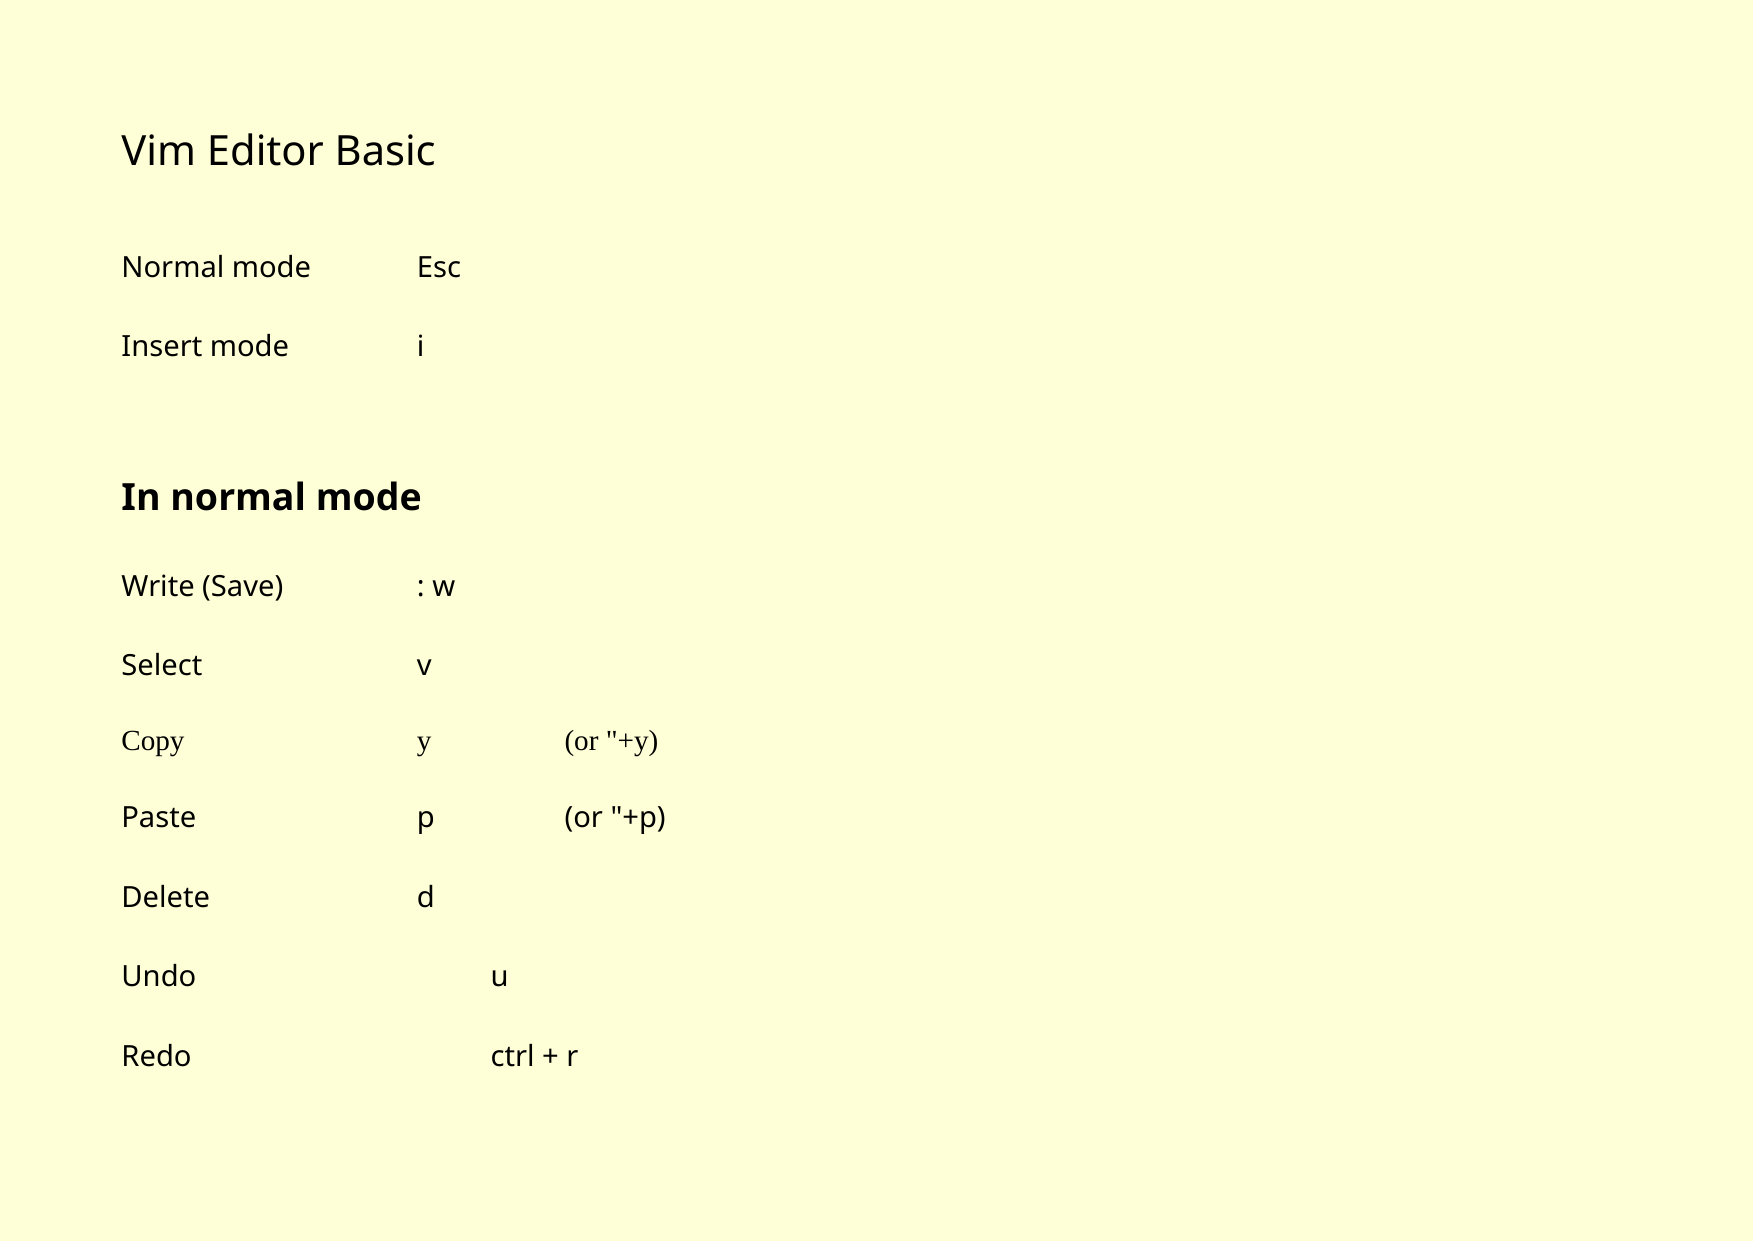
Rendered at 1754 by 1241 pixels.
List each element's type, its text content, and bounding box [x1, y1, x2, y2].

text Insert mode i [121, 325, 1632, 365]
text In normal mode [121, 471, 1632, 522]
text Delete d [121, 876, 1632, 916]
text Vim Editor Basic [121, 121, 1632, 178]
text Copy y (or "+y) [121, 723, 1632, 757]
text Redo ctrl + r [121, 1035, 1632, 1074]
text Write (Save) : w [121, 565, 1632, 604]
text Undo u [121, 956, 1632, 995]
text Paste p (or "+p) [121, 797, 1632, 836]
text Select v [121, 644, 1632, 684]
text Normal mode Esc [121, 246, 1632, 286]
